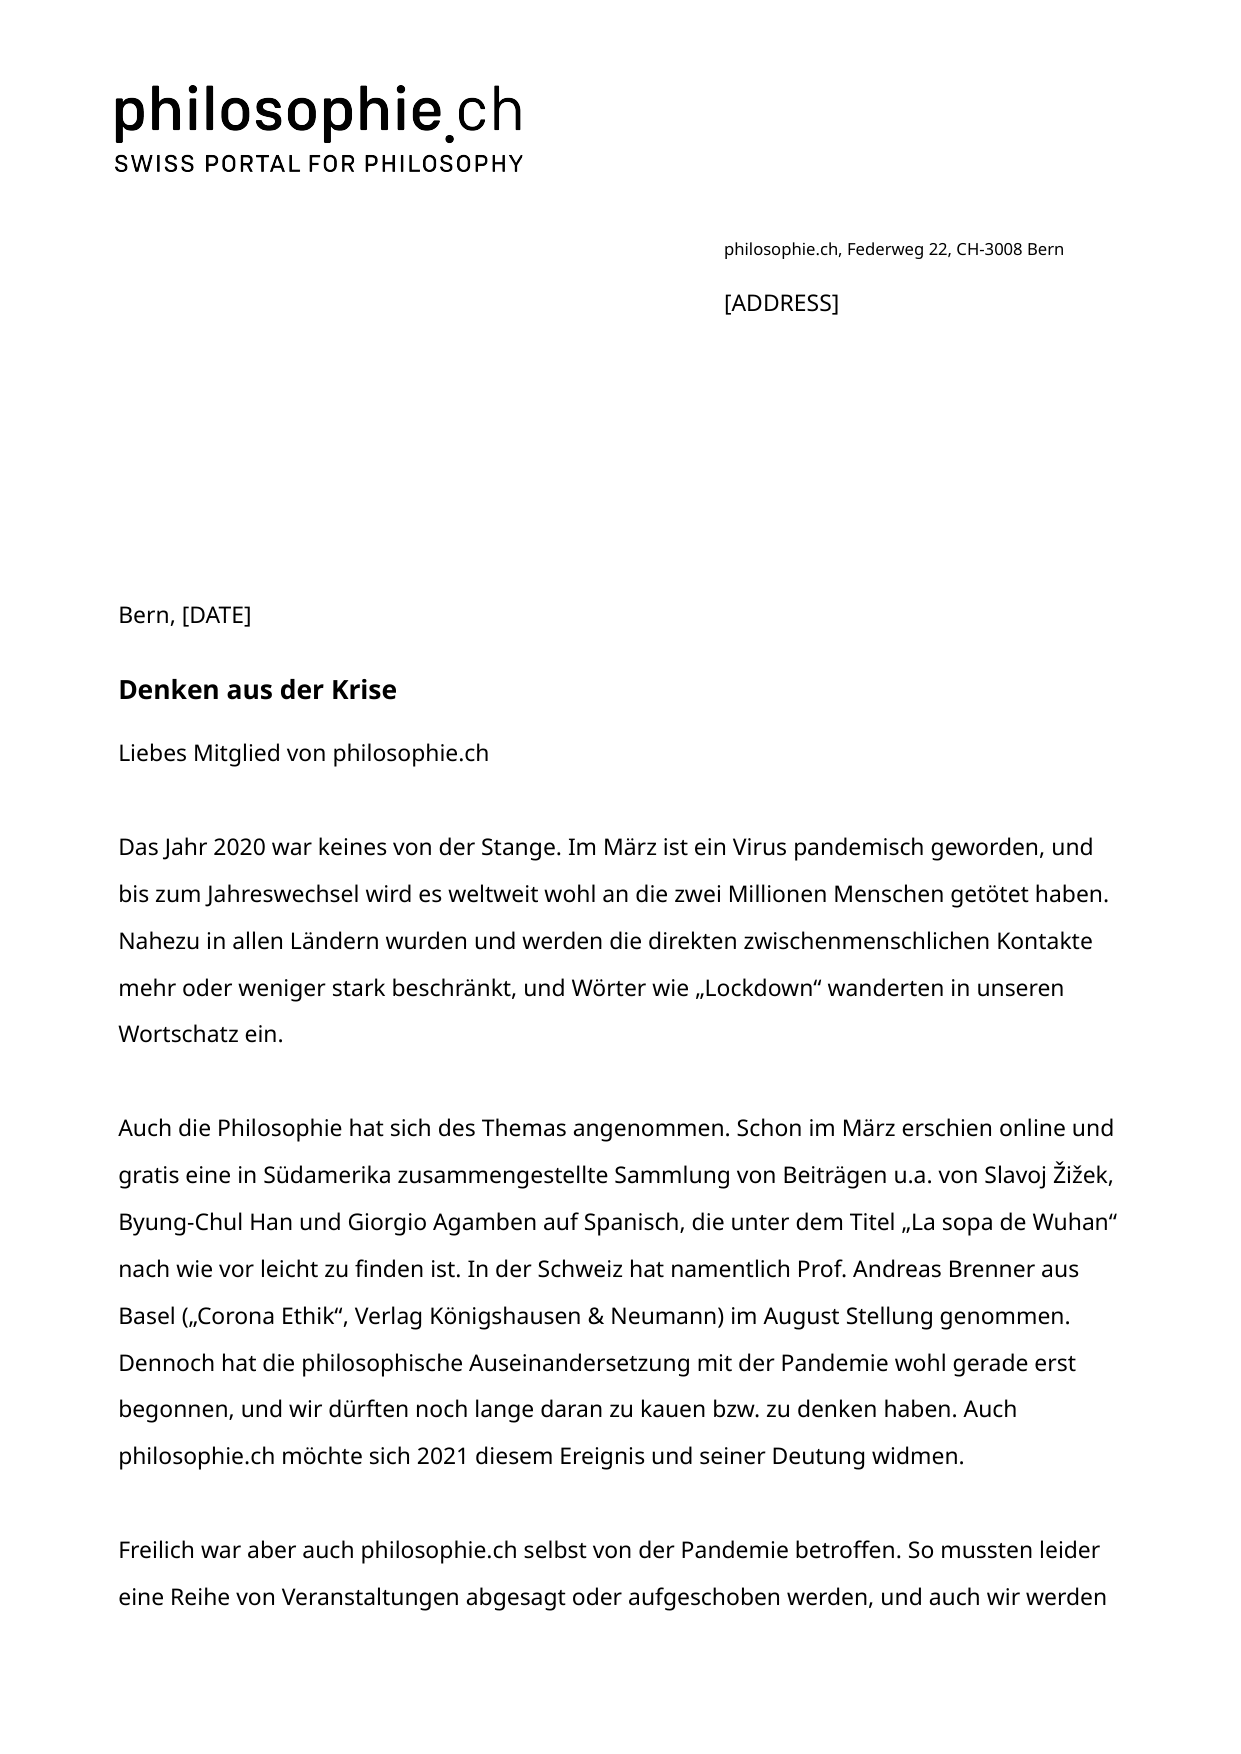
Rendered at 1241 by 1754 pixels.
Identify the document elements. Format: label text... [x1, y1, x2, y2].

picture [115, 85, 523, 172]
text Auch die Philosophie hat sich des Themas angenommen. Schon im März erschien online und gratis eine in Südamerika zusammengestellte Sammlung von Beiträgen u.a. von Slavoj Žižek, Byung-Chul Han und Giorgio Agamben auf Spanisch, die unter dem Titel „La sopa de Wuhan“ nach wie vor leicht zu finden ist. In der Schweiz hat namentlich Prof. Andreas Brenner aus Basel („Corona Ethik“, Verlag Königshausen & Neumann) im August Stellung genommen. Dennoch hat die philosophische Auseinandersetzung mit der Pandemie wohl gerade erst begonnen, und wir dürften noch lange daran zu kauen bzw. zu denken haben. Auch philosophie.ch möchte sich 2021 diesem Ereignis und seiner Deutung widmen. [118, 1112, 1122, 1472]
text Liebes Mitglied von philosophie.ch [118, 737, 1122, 768]
text philosophie.ch, Federweg 22, CH-3008 Bern [724, 238, 1091, 260]
text [ADDRESS] [724, 287, 1111, 319]
subtitle Denken aus der Krise [118, 671, 1122, 707]
text Freilich war aber auch philosophie.ch selbst von der Pandemie betroffen. So mussten leider eine Reihe von Veranstaltungen abgesagt oder aufgeschoben werden, und auch wir werden [118, 1534, 1122, 1612]
text Bern, [DATE] [118, 599, 1122, 630]
text Das Jahr 2020 war keines von der Stange. Im März ist ein Virus pandemisch geworden, und bis zum Jahreswechsel wird es weltweit wohl an die zwei Millionen Menschen getötet haben. Nahezu in allen Ländern wurden und werden die direkten zwischenmenschlichen Kontakte mehr oder weniger stark beschränkt, und Wörter wie „Lockdown“ wanderten in unseren Wortschatz ein. [118, 831, 1122, 1050]
